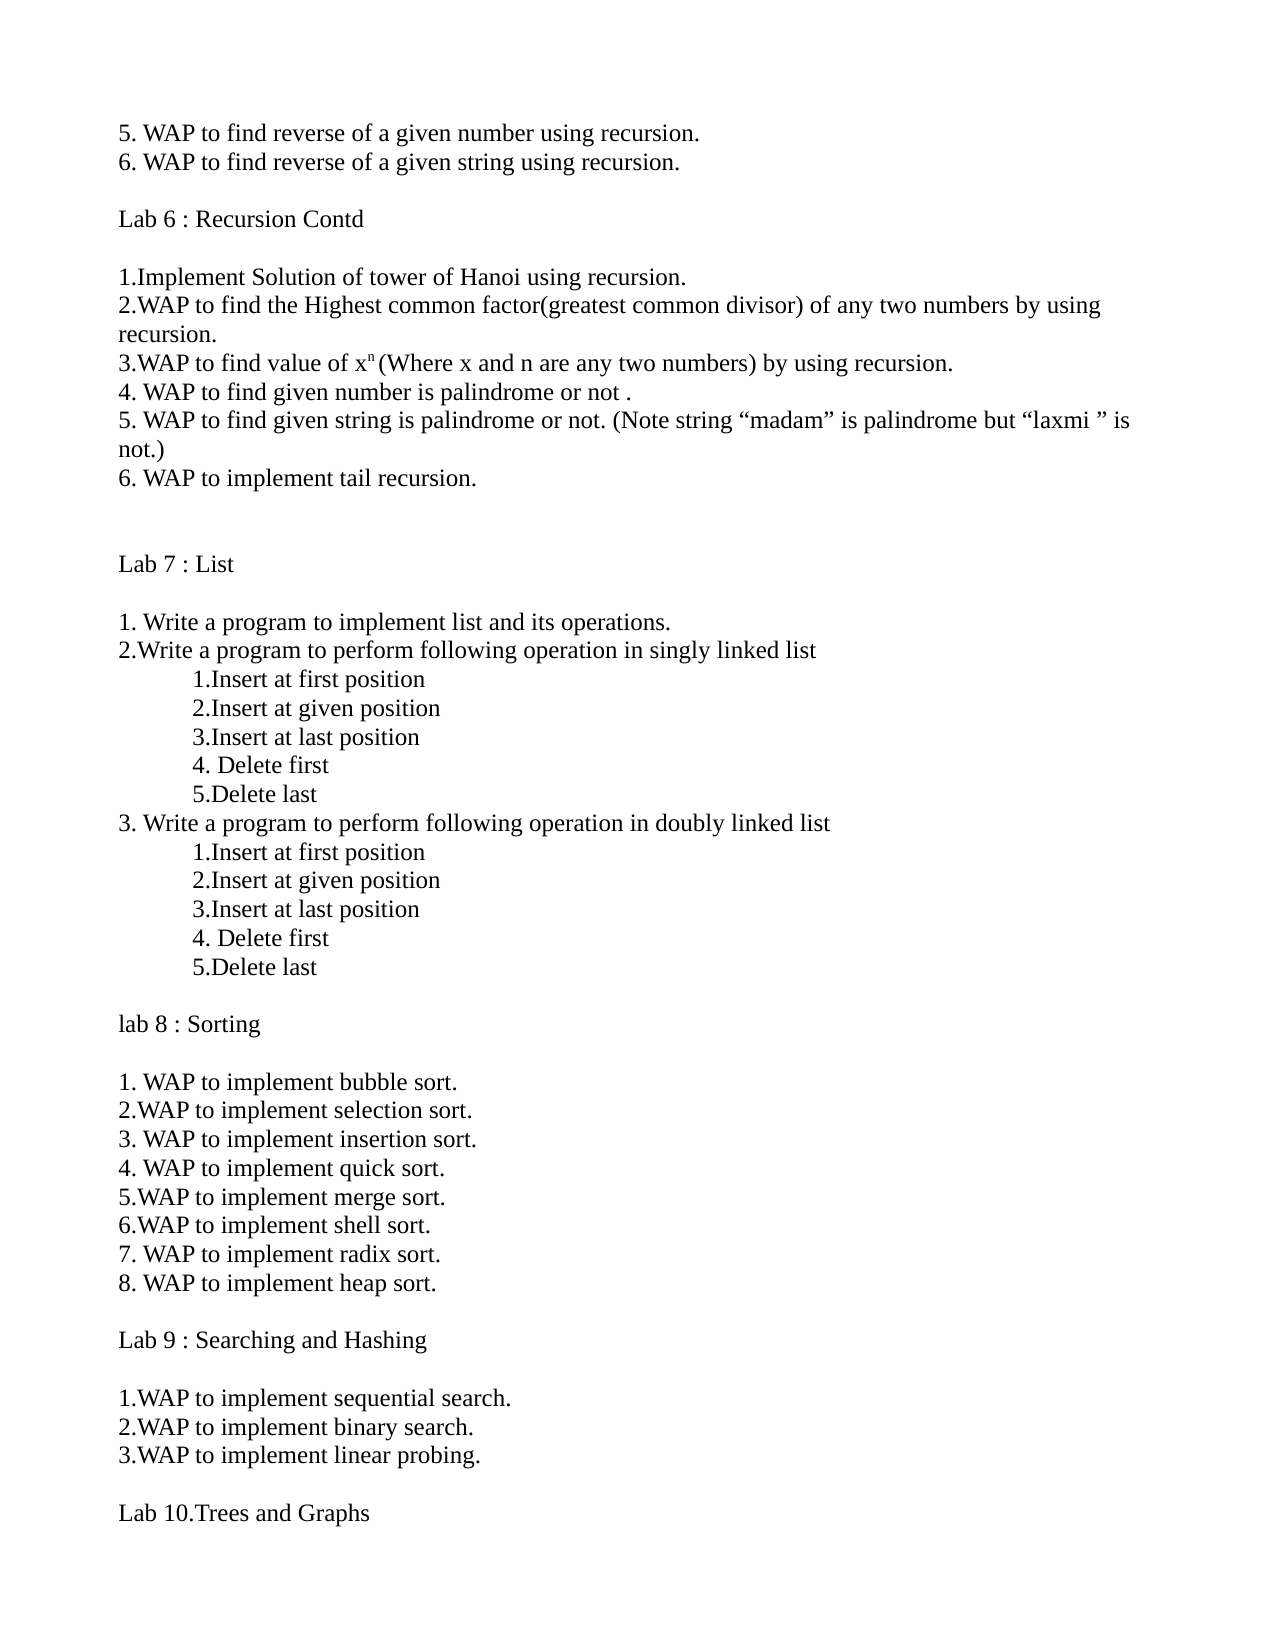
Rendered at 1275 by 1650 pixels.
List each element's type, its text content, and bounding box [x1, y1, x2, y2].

text 3.Insert at last position [118, 722, 1157, 751]
text 2.WAP to implement binary search. [118, 1412, 1157, 1441]
text 5.Delete last [118, 779, 1157, 808]
text 4. Delete first [118, 751, 1157, 779]
text 2.Write a program to perform following operation in singly linked list [118, 636, 1157, 664]
text 5.Delete last [118, 952, 1157, 981]
text 4. WAP to implement quick sort. [118, 1153, 1157, 1182]
text 1.Implement Solution of tower of Hanoi using recursion. [118, 262, 1157, 291]
text 4. WAP to find given number is palindrome or not . [118, 377, 1157, 406]
text 2.WAP to find the Highest common factor(greatest common divisor) of any two numbers by using recursion. [118, 291, 1157, 348]
text Lab 9 : Searching and Hashing [118, 1326, 1157, 1354]
text 8. WAP to implement heap sort. [118, 1268, 1157, 1297]
text 4. Delete first [118, 923, 1157, 952]
text 2.Insert at given position [118, 866, 1157, 894]
text 1.Insert at first position [118, 837, 1157, 866]
text 5.WAP to implement merge sort. [118, 1182, 1157, 1211]
text 1.WAP to implement sequential search. [118, 1383, 1157, 1412]
text 1. WAP to implement bubble sort. [118, 1067, 1157, 1096]
text lab 8 : Sorting [118, 1009, 1157, 1038]
text 5. WAP to find given string is palindrome or not. (Note string “madam” is palindrome but “laxmi ” is not.) [118, 406, 1157, 463]
text Lab 7 : List [118, 549, 1157, 578]
text 6.WAP to implement shell sort. [118, 1211, 1157, 1239]
text 6. WAP to find reverse of a given string using recursion. [118, 147, 1157, 176]
text 3.WAP to find value of xn (Where x and n are any two numbers) by using recursion. [118, 348, 1157, 377]
text 7. WAP to implement radix sort. [118, 1239, 1157, 1268]
text Lab 6 : Recursion Contd [118, 204, 1157, 233]
text 2.Insert at given position [118, 693, 1157, 722]
text 1. Write a program to implement list and its operations. [118, 607, 1157, 636]
text 3.WAP to implement linear probing. [118, 1441, 1157, 1469]
text 5. WAP to find reverse of a given number using recursion. [118, 118, 1157, 147]
text 3. WAP to implement insertion sort. [118, 1124, 1157, 1153]
text 2.WAP to implement selection sort. [118, 1096, 1157, 1124]
text 3.Insert at last position [118, 894, 1157, 923]
text Lab 10.Trees and Graphs [118, 1498, 1157, 1527]
text 6. WAP to implement tail recursion. [118, 463, 1157, 492]
text 1.Insert at first position [118, 664, 1157, 693]
text 3. Write a program to perform following operation in doubly linked list [118, 808, 1157, 837]
